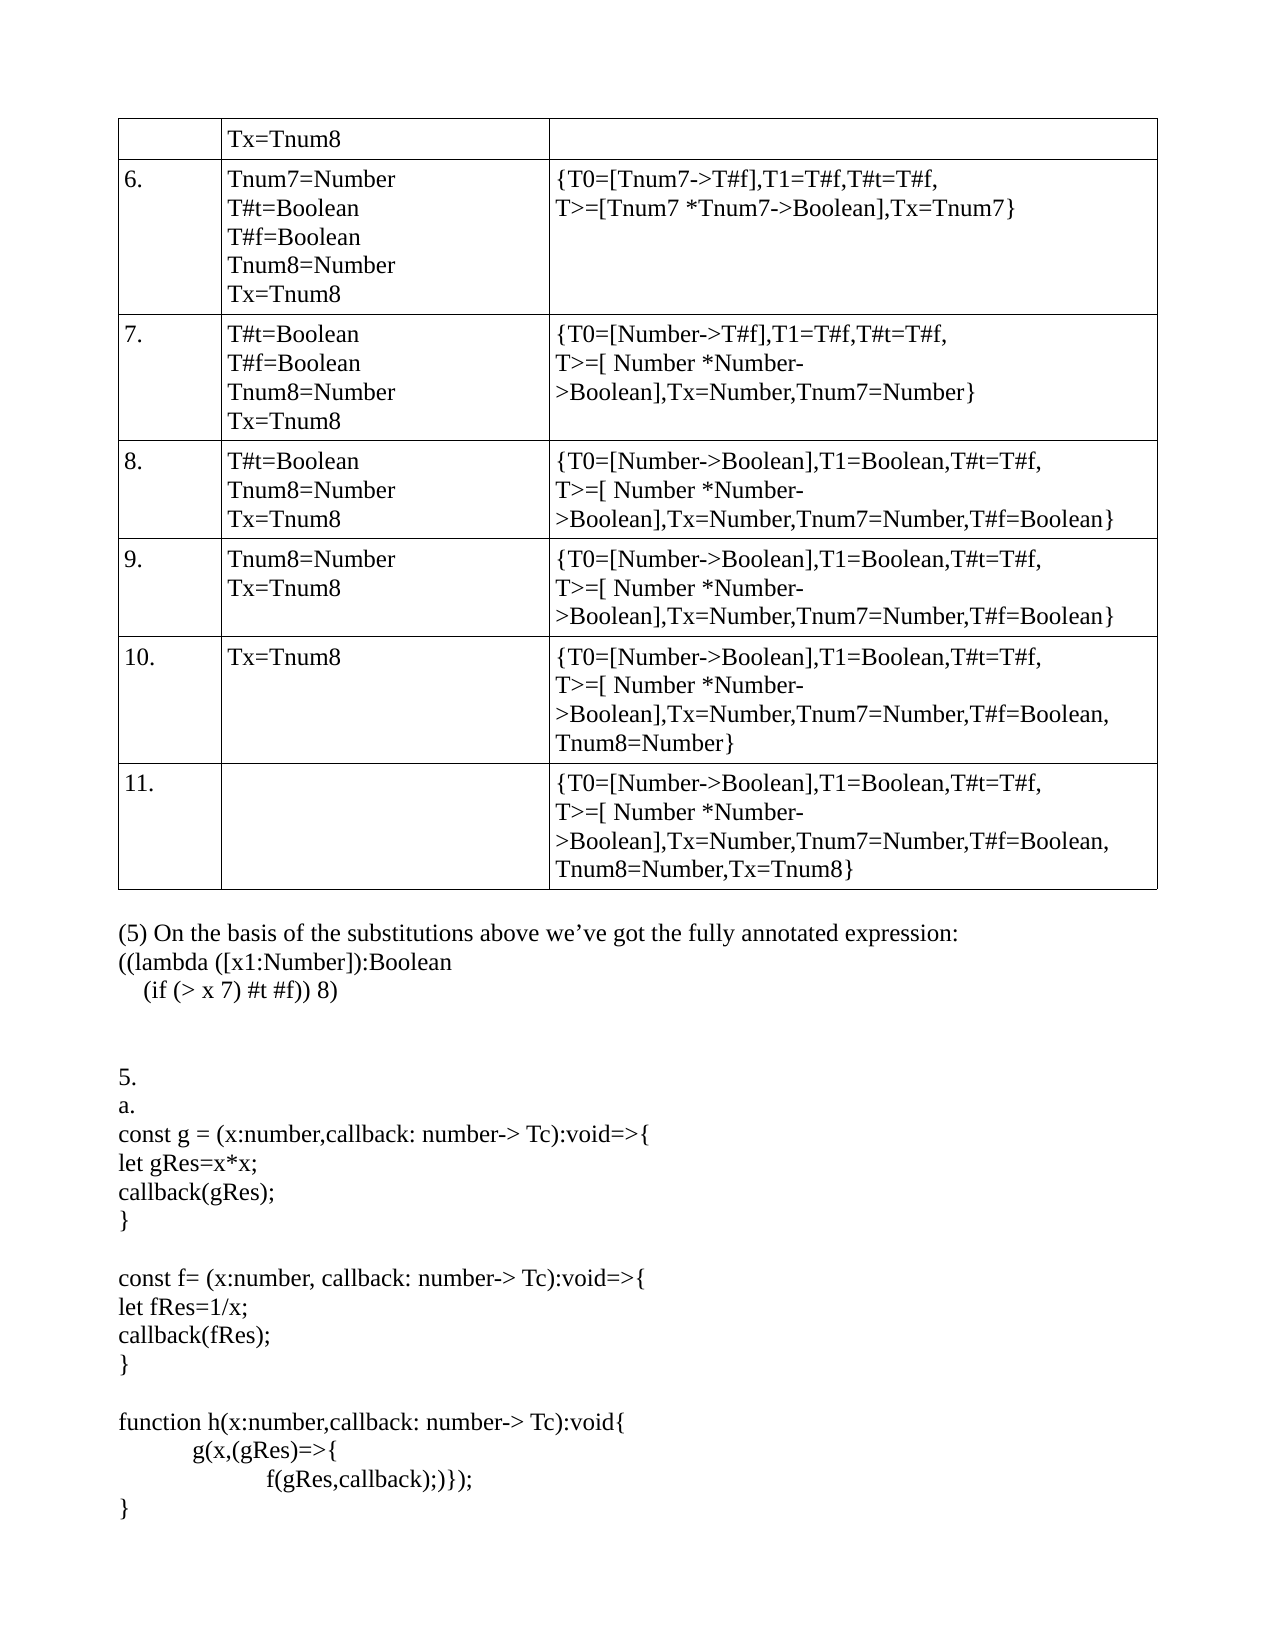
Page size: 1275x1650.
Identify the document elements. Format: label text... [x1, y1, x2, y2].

table_cell 8. [119, 441, 221, 538]
table_cell T#t=Boolean T#f=Boolean Tnum8=Number Tx=Tnum8 [222, 315, 549, 440]
text (5) On the basis of the substitutions above we’ve got the fully annotated expression: [118, 918, 1157, 947]
table_cell Tx=Tnum8 [222, 637, 549, 762]
text let gRes=x*x; [118, 1148, 1157, 1177]
table_cell T#t=Boolean Tnum8=Number Tx=Tnum8 [222, 441, 549, 538]
text (if (> x 7) #t #f)) 8) [118, 975, 1157, 1004]
text } [118, 1493, 1157, 1522]
table_cell [550, 119, 1157, 158]
table_cell [222, 764, 549, 889]
table_cell 7. [119, 315, 221, 440]
text g(x,(gRes)=>{ [118, 1435, 1157, 1464]
table_cell Tnum8=Number Tx=Tnum8 [222, 539, 549, 636]
text } [118, 1205, 1157, 1234]
table_cell 6. [119, 160, 221, 314]
text f(gRes,callback);)}); [118, 1464, 1157, 1493]
table_cell {T0=[Number->Boolean],T1=Boolean,T#t=T#f, T>=[ Number *Number->Boolean],Tx=Number,Tnum7=Number,T#f=Boolean} [550, 539, 1157, 636]
text callback(fRes); [118, 1320, 1157, 1349]
text 5. [118, 1062, 1157, 1090]
table_cell 10. [119, 637, 221, 762]
text const f= (x:number, callback: number-> Tc):void=>{ [118, 1263, 1157, 1292]
text let fRes=1/x; [118, 1292, 1157, 1320]
table_cell {T0=[Number->Boolean],T1=Boolean,T#t=T#f, T>=[ Number *Number->Boolean],Tx=Number,Tnum7=Number,T#f=Boolean, Tnum8=Number,Tx=Tnum8} [550, 764, 1157, 889]
table_cell {T0=[Tnum7->T#f],T1=T#f,T#t=T#f, T>=[Tnum7 *Tnum7->Boolean],Tx=Tnum7} [550, 160, 1157, 314]
table_cell {T0=[Number->Boolean],T1=Boolean,T#t=T#f, T>=[ Number *Number->Boolean],Tx=Number,Tnum7=Number,T#f=Boolean} [550, 441, 1157, 538]
table_cell [119, 119, 221, 158]
table_cell Tnum7=Number T#t=Boolean T#f=Boolean Tnum8=Number Tx=Tnum8 [222, 160, 549, 314]
table_cell 9. [119, 539, 221, 636]
text function h(x:number,callback: number-> Tc):void{ [118, 1407, 1157, 1435]
text } [118, 1349, 1157, 1378]
text callback(gRes); [118, 1177, 1157, 1205]
text a. [118, 1090, 1157, 1119]
table_cell 11. [119, 764, 221, 889]
table_cell {T0=[Number->T#f],T1=T#f,T#t=T#f, T>=[ Number *Number->Boolean],Tx=Number,Tnum7=Number} [550, 315, 1157, 440]
text ((lambda ([x1:Number]):Boolean [118, 947, 1157, 975]
table_cell {T0=[Number->Boolean],T1=Boolean,T#t=T#f, T>=[ Number *Number->Boolean],Tx=Number,Tnum7=Number,T#f=Boolean, Tnum8=Number} [550, 637, 1157, 762]
text const g = (x:number,callback: number-> Tc):void=>{ [118, 1119, 1157, 1148]
table_cell Tx=Tnum8 [222, 119, 549, 158]
